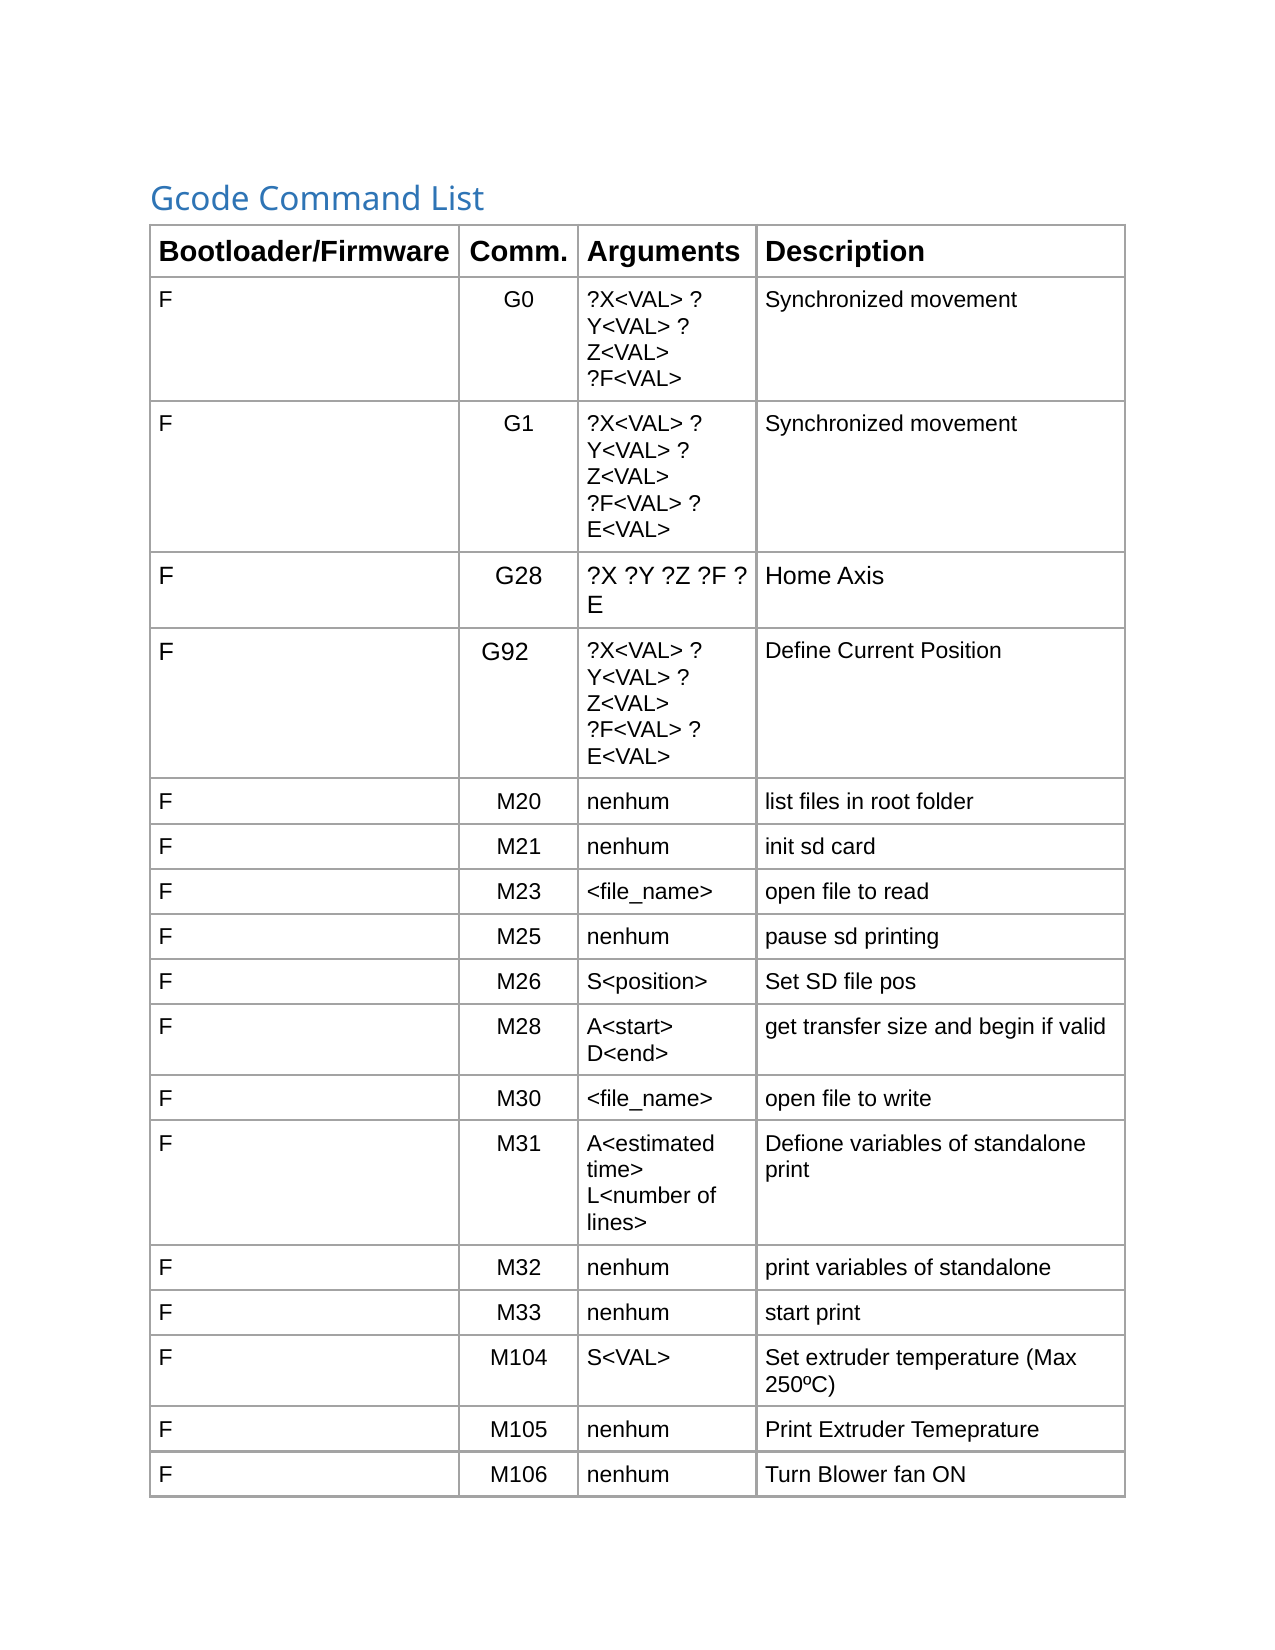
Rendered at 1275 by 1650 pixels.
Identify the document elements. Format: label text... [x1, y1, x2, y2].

table_cell Home Axis [758, 553, 1124, 627]
table_cell Synchronized movement [758, 402, 1124, 551]
table_cell nenhum [579, 1453, 755, 1495]
table_header Description [758, 226, 1124, 276]
table_header Bootloader/Firmware [151, 226, 458, 276]
table_cell open file to read [758, 870, 1124, 913]
table_cell M28 [460, 1005, 577, 1074]
table_cell F [151, 960, 458, 1003]
table_cell Print Extruder Temeprature [758, 1407, 1124, 1450]
table_cell <file_name> [579, 1076, 755, 1119]
table_cell M105 [460, 1407, 577, 1450]
table_cell M31 [460, 1121, 577, 1243]
table_cell A<start> D<end> [579, 1005, 755, 1074]
table_cell G28 [460, 553, 577, 627]
table_cell S<VAL> [579, 1336, 755, 1405]
table_cell M33 [460, 1291, 577, 1334]
table_cell F [151, 629, 458, 777]
table_cell M20 [460, 779, 577, 822]
table_cell M25 [460, 915, 577, 958]
table_cell G92 [460, 629, 577, 777]
table_cell get transfer size and begin if valid [758, 1005, 1124, 1074]
table_cell F [151, 278, 458, 400]
table_cell M104 [460, 1336, 577, 1405]
table_cell ?X<VAL> ?Y<VAL> ?Z<VAL> ?F<VAL> ?E<VAL> [579, 629, 755, 777]
table_cell <file_name> [579, 870, 755, 913]
table_cell nenhum [579, 1246, 755, 1289]
table_cell ?X<VAL> ?Y<VAL> ?Z<VAL> ?F<VAL> [579, 278, 755, 400]
table_cell init sd card [758, 825, 1124, 867]
table_cell F [151, 870, 458, 913]
table_cell start print [758, 1291, 1124, 1334]
table_cell Defione variables of standalone print [758, 1121, 1124, 1243]
table_cell M32 [460, 1246, 577, 1289]
table_cell print variables of standalone [758, 1246, 1124, 1289]
table_cell pause sd printing [758, 915, 1124, 958]
table_cell F [151, 1005, 458, 1074]
table_cell F [151, 402, 458, 551]
table_cell Define Current Position [758, 629, 1124, 777]
table_cell M106 [460, 1453, 577, 1495]
table_cell list files in root folder [758, 779, 1124, 822]
subtitle Gcode Command List [150, 175, 1125, 220]
table_cell nenhum [579, 915, 755, 958]
table_cell open file to write [758, 1076, 1124, 1119]
table_cell S<position> [579, 960, 755, 1003]
table_cell F [151, 1336, 458, 1405]
table_cell F [151, 1453, 458, 1495]
table_cell Turn Blower fan ON [758, 1453, 1124, 1495]
table_cell F [151, 825, 458, 867]
table_cell F [151, 1246, 458, 1289]
table_cell nenhum [579, 825, 755, 867]
table_cell Synchronized movement [758, 278, 1124, 400]
table_header Arguments [579, 226, 755, 276]
table_cell Set SD file pos [758, 960, 1124, 1003]
table_cell F [151, 1407, 458, 1450]
table_cell nenhum [579, 779, 755, 822]
table_cell F [151, 1291, 458, 1334]
table_cell M23 [460, 870, 577, 913]
table_header Comm. [460, 226, 577, 276]
table_cell F [151, 1076, 458, 1119]
table_cell M26 [460, 960, 577, 1003]
table_cell nenhum [579, 1291, 755, 1334]
table_cell nenhum [579, 1407, 755, 1450]
table_cell G1 [460, 402, 577, 551]
table_cell F [151, 779, 458, 822]
table_cell A<estimated time> L<number of lines> [579, 1121, 755, 1243]
table_cell F [151, 915, 458, 958]
table_cell Set extruder temperature (Max 250ºC) [758, 1336, 1124, 1405]
table_cell ?X<VAL> ?Y<VAL> ?Z<VAL> ?F<VAL> ?E<VAL> [579, 402, 755, 551]
table_cell F [151, 553, 458, 627]
table_cell ?X ?Y ?Z ?F ?E [579, 553, 755, 627]
table_cell F [151, 1121, 458, 1243]
table_cell G0 [460, 278, 577, 400]
table_cell M21 [460, 825, 577, 867]
table_cell M30 [460, 1076, 577, 1119]
